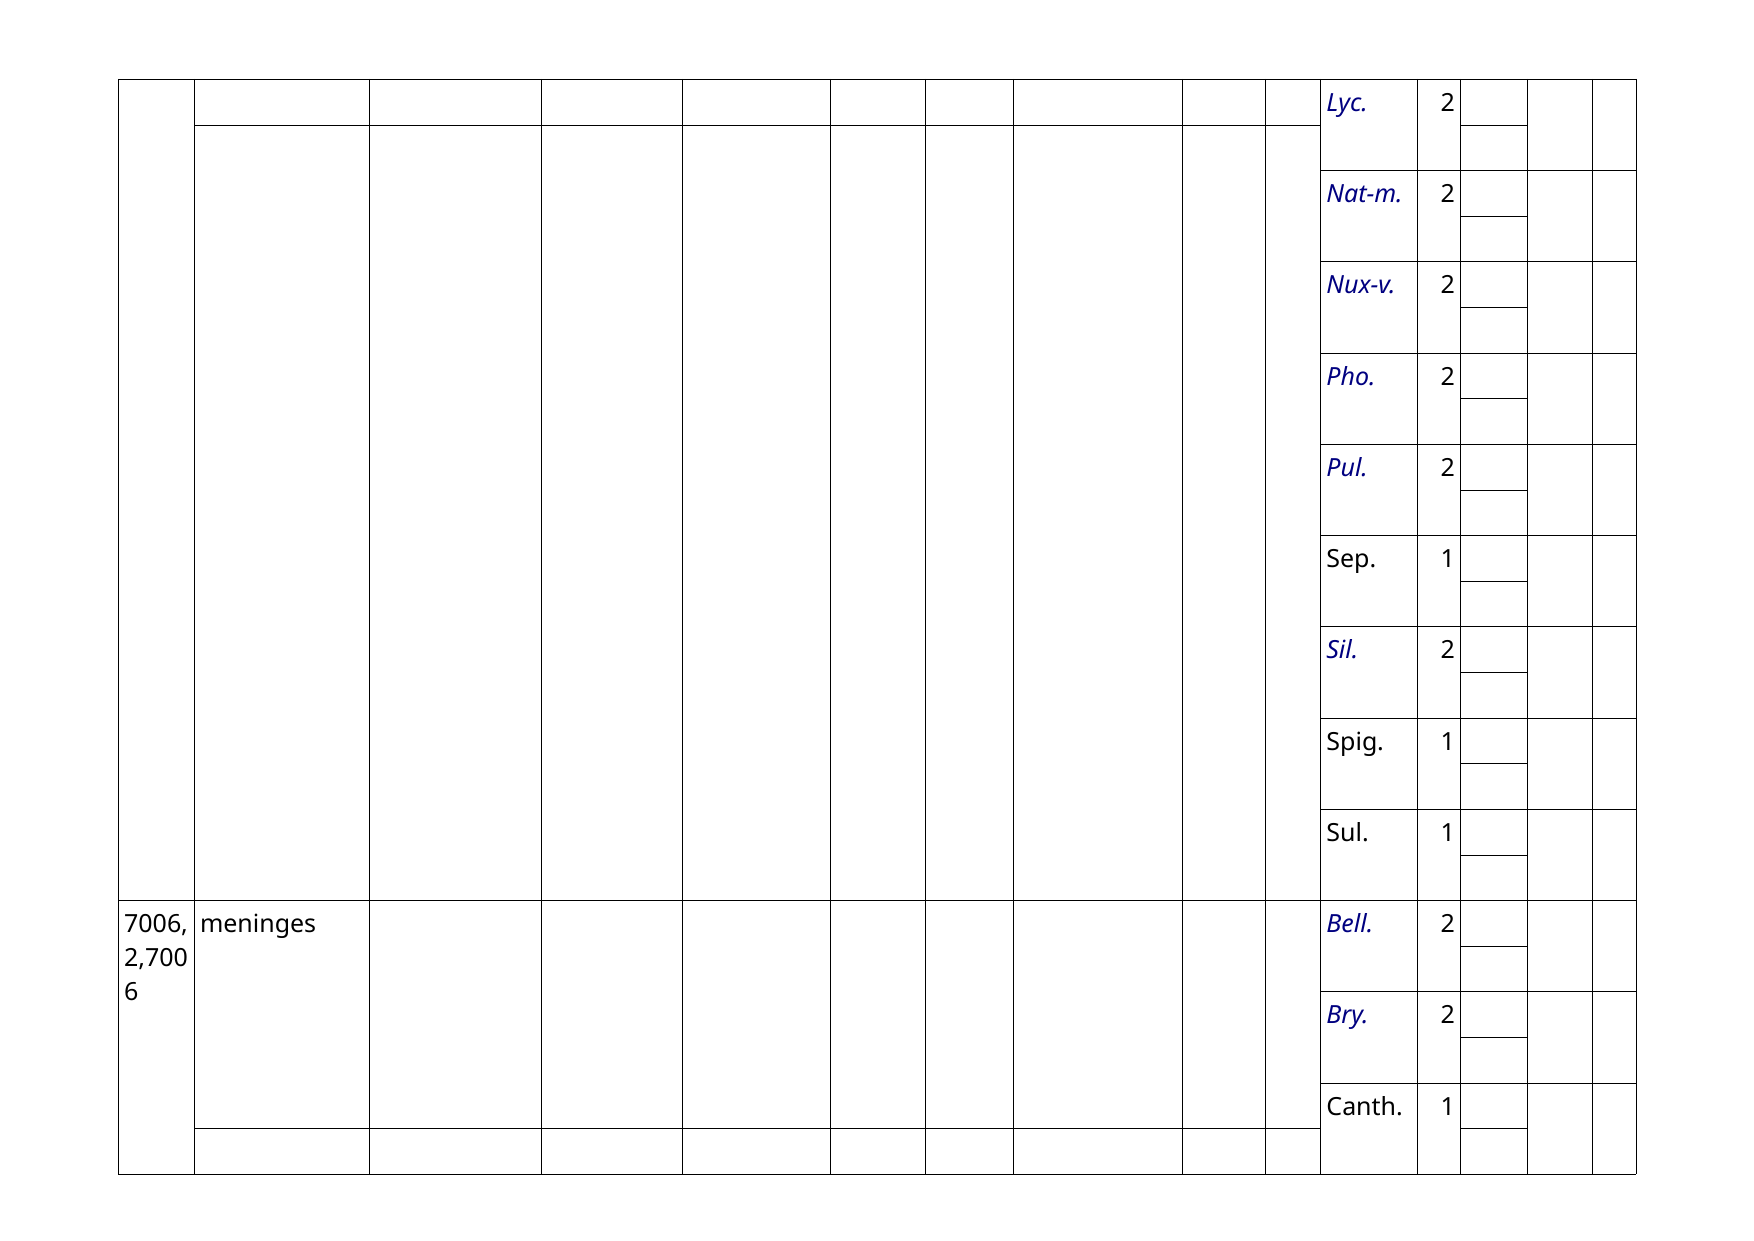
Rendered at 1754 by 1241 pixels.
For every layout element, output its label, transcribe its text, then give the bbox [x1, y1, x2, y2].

table_cell 2 [1418, 445, 1460, 535]
table_cell [1183, 1129, 1265, 1174]
table_cell [1461, 673, 1527, 718]
table_cell Pho. [1321, 354, 1417, 444]
table_cell [195, 126, 369, 900]
table_cell [1183, 126, 1265, 900]
table_cell [1461, 764, 1527, 809]
table_cell [1461, 992, 1527, 1037]
table_cell 2 [1418, 354, 1460, 444]
table_cell [1593, 445, 1636, 535]
table_cell 7006,2,7006 [119, 901, 194, 1174]
table_cell [119, 80, 194, 900]
table_cell Spig. [1321, 719, 1417, 809]
table_cell 2 [1418, 171, 1460, 261]
table_cell [831, 1129, 925, 1174]
table_cell [1528, 445, 1592, 535]
table_cell [1593, 627, 1636, 718]
table_cell [1528, 992, 1592, 1083]
table_cell [195, 1129, 369, 1174]
table_cell [1461, 445, 1527, 489]
table_cell [1461, 399, 1527, 444]
table_cell [1528, 536, 1592, 626]
table_cell 1 [1418, 810, 1460, 900]
table_cell [1461, 308, 1527, 353]
table_cell [1461, 354, 1527, 398]
table_cell [1014, 80, 1182, 124]
table_cell 2 [1418, 80, 1460, 170]
table_cell [831, 126, 925, 900]
table_cell [370, 901, 541, 1128]
table_cell [683, 80, 830, 124]
table_cell [1461, 582, 1527, 626]
table_cell [683, 126, 830, 900]
table_cell [926, 1129, 1013, 1174]
table_cell [542, 126, 682, 900]
table_cell meninges [195, 901, 369, 1128]
table_cell [1266, 901, 1320, 1128]
table_cell [1266, 80, 1320, 124]
table_cell [1461, 627, 1527, 672]
table_cell Sep. [1321, 536, 1417, 626]
table_cell [1461, 126, 1527, 170]
table_cell [1528, 354, 1592, 444]
table_cell [1461, 1084, 1527, 1128]
table_cell Bry. [1321, 992, 1417, 1083]
table_cell [1528, 80, 1592, 170]
table_cell [1461, 856, 1527, 900]
table_cell Lyc. [1321, 80, 1417, 170]
table_cell [1593, 719, 1636, 809]
table_cell Sul. [1321, 810, 1417, 900]
table_cell [542, 80, 682, 124]
table_cell [1593, 1084, 1636, 1174]
table_cell [1266, 1129, 1320, 1174]
table_cell [1593, 992, 1636, 1083]
table_cell [831, 80, 925, 124]
table_cell [1528, 262, 1592, 353]
table_cell [831, 901, 925, 1128]
table_cell [683, 901, 830, 1128]
table_cell [1528, 1084, 1592, 1174]
table_cell Sil. [1321, 627, 1417, 718]
table_cell [1528, 719, 1592, 809]
table_cell [683, 1129, 830, 1174]
table_cell [926, 80, 1013, 124]
table_cell [1014, 1129, 1182, 1174]
table_cell [1461, 262, 1527, 307]
table_cell [1461, 536, 1527, 581]
table_cell [1266, 126, 1320, 900]
table_cell [926, 126, 1013, 900]
table_cell [1461, 171, 1527, 216]
table_cell 2 [1418, 992, 1460, 1083]
table_cell [1461, 491, 1527, 535]
table_cell 2 [1418, 901, 1460, 991]
table_cell [542, 901, 682, 1128]
table_cell [1528, 171, 1592, 261]
table_cell [1593, 80, 1636, 170]
table_cell 2 [1418, 262, 1460, 353]
table_cell [542, 1129, 682, 1174]
table_cell [1183, 901, 1265, 1128]
table_cell [1461, 1129, 1527, 1174]
table_cell [1461, 217, 1527, 261]
table_cell [1014, 126, 1182, 900]
table_cell [1528, 627, 1592, 718]
table_cell [370, 80, 541, 124]
table_cell 1 [1418, 719, 1460, 809]
table_cell [370, 126, 541, 900]
table_cell [1593, 901, 1636, 991]
table_cell [1461, 1038, 1527, 1083]
table_cell [1461, 810, 1527, 854]
table_cell [1461, 80, 1527, 124]
table_cell Nux-v. [1321, 262, 1417, 353]
table_cell [1461, 947, 1527, 991]
table_cell Canth. [1321, 1084, 1417, 1174]
table_cell Nat-m. [1321, 171, 1417, 261]
table_cell [1593, 354, 1636, 444]
table_cell [1183, 80, 1265, 124]
table_cell [1528, 810, 1592, 900]
table_cell [195, 80, 369, 124]
table_cell [1528, 901, 1592, 991]
table_cell [1593, 810, 1636, 900]
table_cell [1461, 719, 1527, 763]
table_cell [1593, 536, 1636, 626]
table_cell [1461, 901, 1527, 946]
table_cell 2 [1418, 627, 1460, 718]
table_cell [370, 1129, 541, 1174]
table_cell Pul. [1321, 445, 1417, 535]
table_cell [1593, 171, 1636, 261]
table_cell [1014, 901, 1182, 1128]
table_cell Bell. [1321, 901, 1417, 991]
table_cell [926, 901, 1013, 1128]
table_cell 1 [1418, 1084, 1460, 1174]
table_cell 1 [1418, 536, 1460, 626]
table_cell [1593, 262, 1636, 353]
